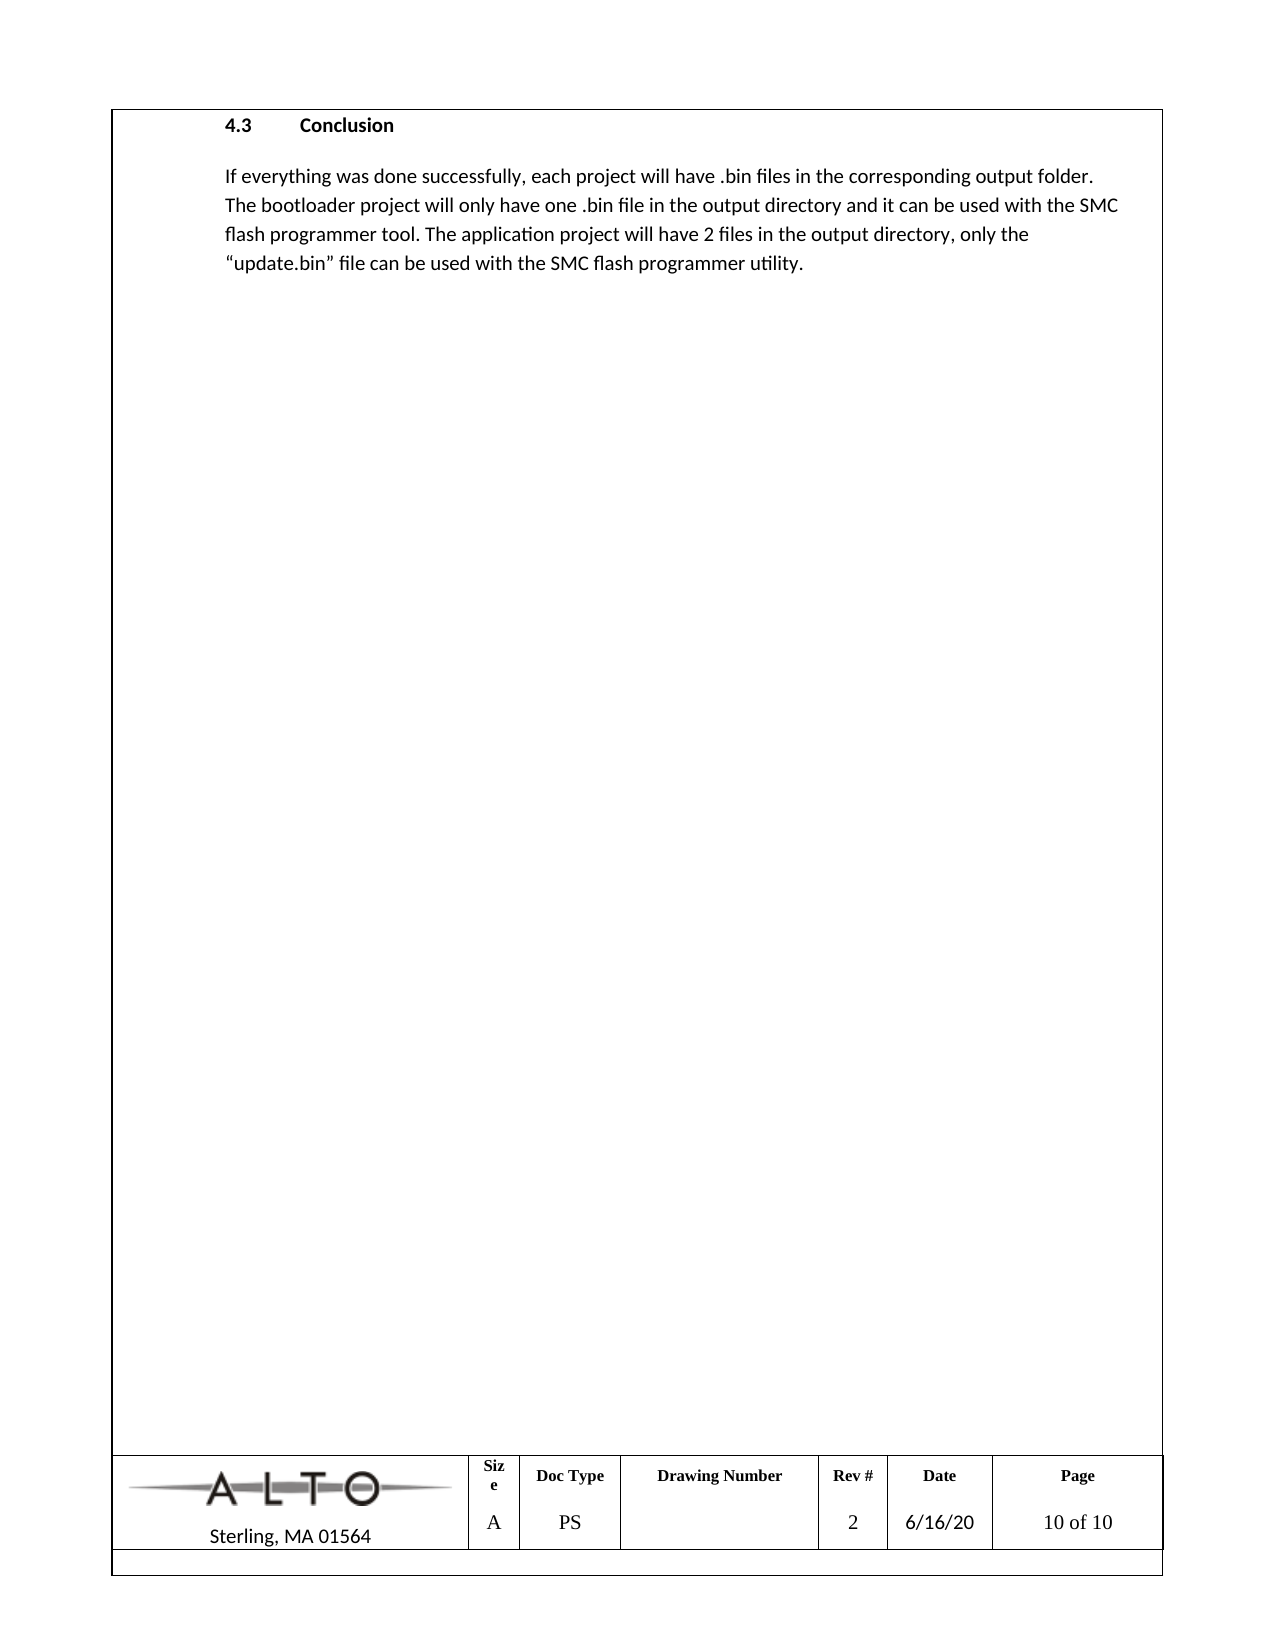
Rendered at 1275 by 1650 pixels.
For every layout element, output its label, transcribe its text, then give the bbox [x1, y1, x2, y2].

text If everything was done successfully, each project will have .bin files in the corresponding output folder. The bootloader project will only have one .bin file in the output directory and it can be used with the SMC flash programmer tool. The application project will have 2 files in the output directory, only the “update.bin” file can be used with the SMC flash programmer utility. [225, 163, 1125, 276]
picture [128, 1471, 453, 1506]
subtitle Conclusion [225, 112, 1125, 138]
